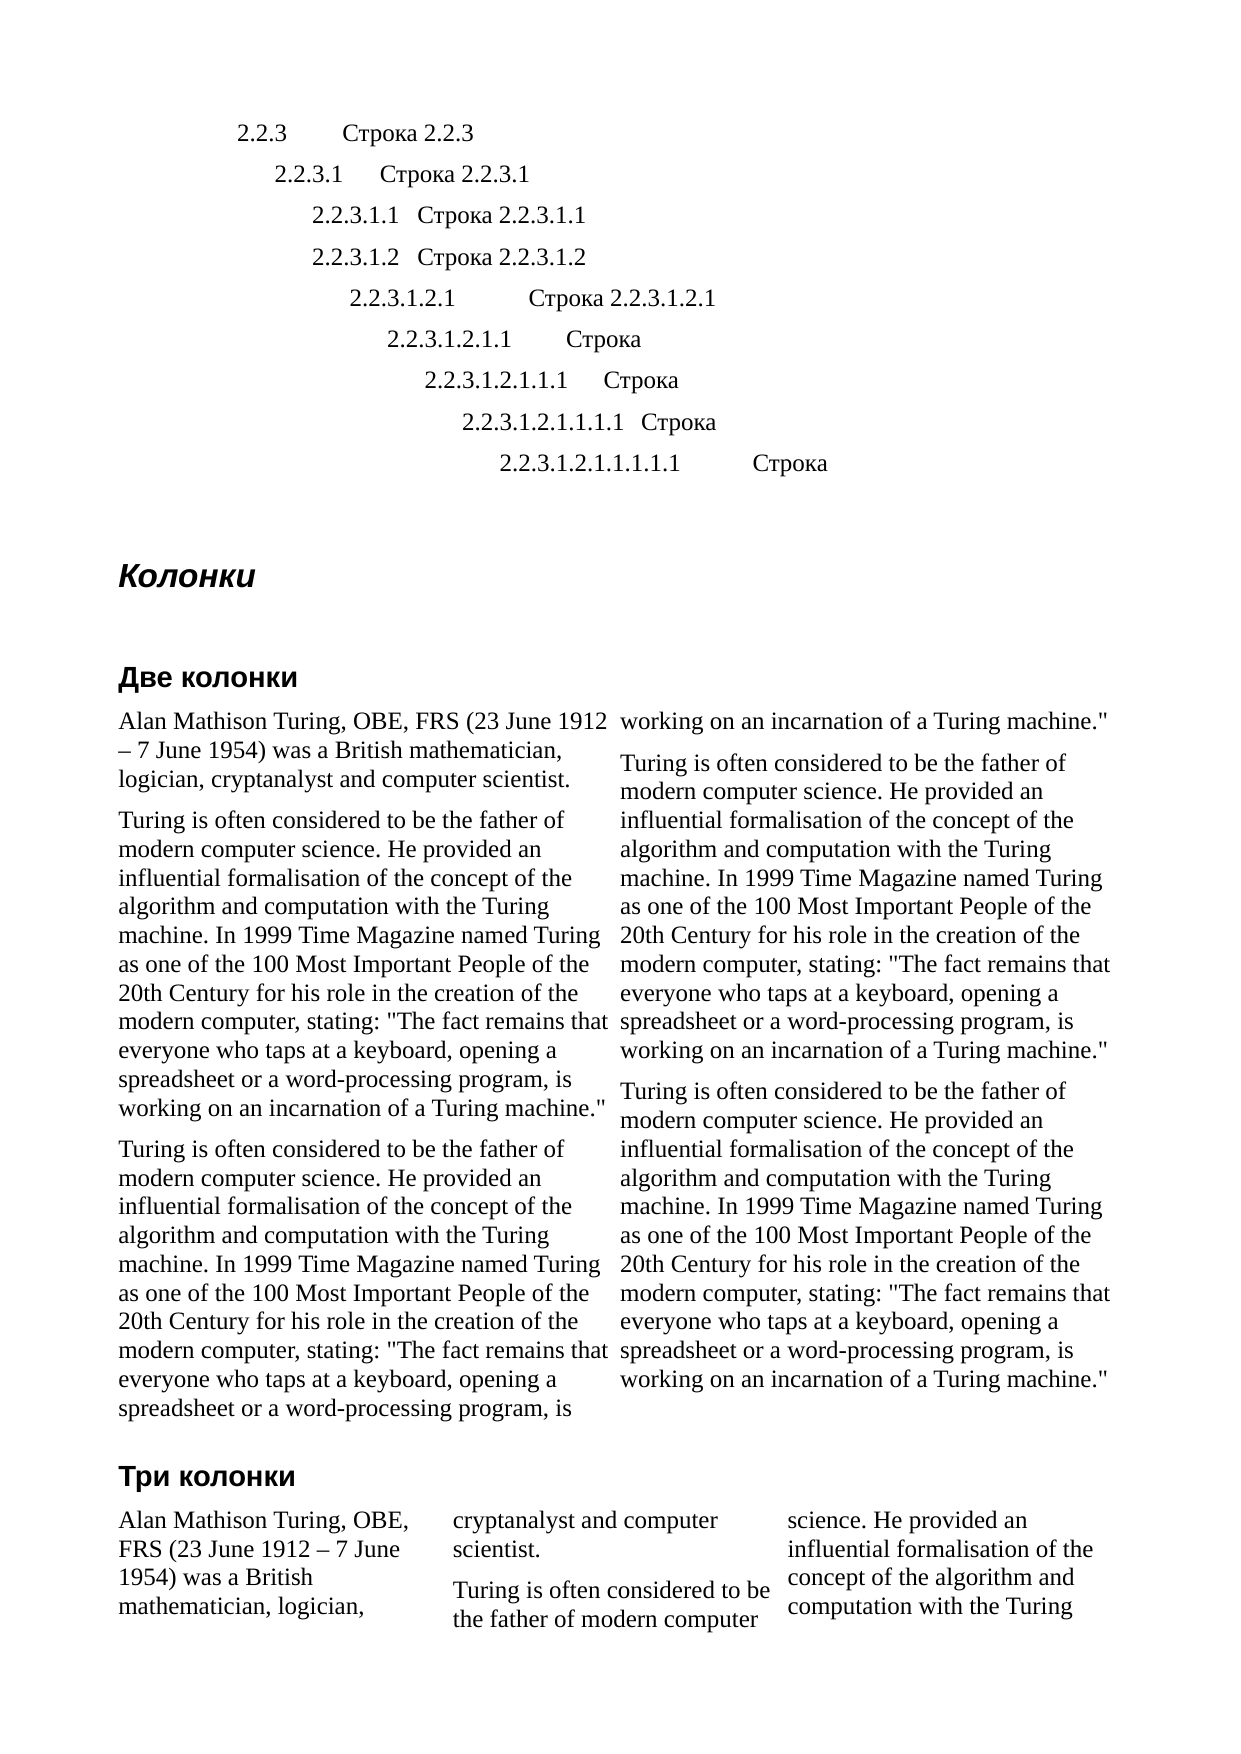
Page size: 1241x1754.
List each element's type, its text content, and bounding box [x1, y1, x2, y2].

text working on an incarnation of a Turing machine." [620, 706, 1122, 735]
list Строка 2.2.3.1.2 [306, 242, 1122, 271]
list Строка [493, 448, 1122, 477]
text Turing is often considered to be the father of modern computer science. He provided an influential formalisation of the concept of the algorithm and computation with the Turing machine. In 1999 Time Magazine named Turing as one of the 100 Most Important People of the 20th Century for his role in the creation of the modern computer, stating: "The fact remains that everyone who taps at a keyboard, opening a spreadsheet or a word-processing program, is working on an incarnation of a Turing machine." [620, 748, 1122, 1064]
list Строка 2.2.3.1.1 [306, 201, 1122, 229]
subtitle Две колонки [118, 660, 1122, 694]
text Turing is often considered to be the father of modern computer science. He provided an influential formalisation of the concept of the algorithm and computation with the Turing machine. In 1999 Time Magazine named Turing as one of the 100 Most Important People of the 20th Century for his role in the creation of the modern computer, stating: "The fact remains that everyone who taps at a keyboard, opening a spreadsheet or a word-processing program, is working on an incarnation of a Turing machine." [118, 805, 620, 1121]
text Alan Mathison Turing, OBE, FRS (23 June 1912 – 7 June 1954) was a British mathematician, logician, cryptanalyst and computer scientist. [118, 706, 620, 793]
list Строка [456, 407, 1122, 436]
text Turing is often considered to be the father of modern computer science. He provided an influential formalisation of the concept of the algorithm and computation with the Turing machine. In 1999 Time Magazine named Turing as one of the 100 Most Important People of the 20th Century for his role in the creation of the modern computer, stating: "The fact remains that everyone who taps at a keyboard, opening a spreadsheet or a word-processing program, is working on an incarnation of a Turing machine." [620, 1076, 1122, 1393]
list Строка 2.2.3.1 [268, 159, 1122, 188]
list Строка 2.2.3.1.2.1 [343, 283, 1122, 312]
text Turing is often considered to be the father of modern computer science. He provided an influential formalisation of the concept of the algorithm and computation with the Turing machine. In 1999 Time Magazine named Turing as one of the 100 Most Important People of the 20th Century for his role in the creation of the modern computer, stating: "The fact remains that everyone who taps at a keyboard, opening a spreadsheet or a word-processing program, is [118, 1134, 620, 1421]
text Alan Mathison Turing, OBE, FRS (23 June 1912 – 7 June 1954) was a British mathematician, logician, cryptanalyst and computer scientist. [118, 1505, 787, 1620]
subtitle Три колонки [118, 1459, 1122, 1492]
list Строка [418, 366, 1122, 394]
list Строка [381, 324, 1122, 353]
text Turing is often considered to be the father of modern computer science. He provided an influential formalisation of the concept of the algorithm and computation with the Turing machine. In 1999 Time Magazine named Turing as one of the 100 Most Important People of the 20th Century for his role in the creation of the modern computer, stating: "The fact remains that everyone who taps at a keyboard, opening a spreadsheet or a word-processing program, is working on an incarnation of a Turing machine." [453, 1505, 1122, 1632]
list Строка 2.2.3 [231, 118, 1122, 147]
subtitle Колонки [118, 556, 1122, 594]
